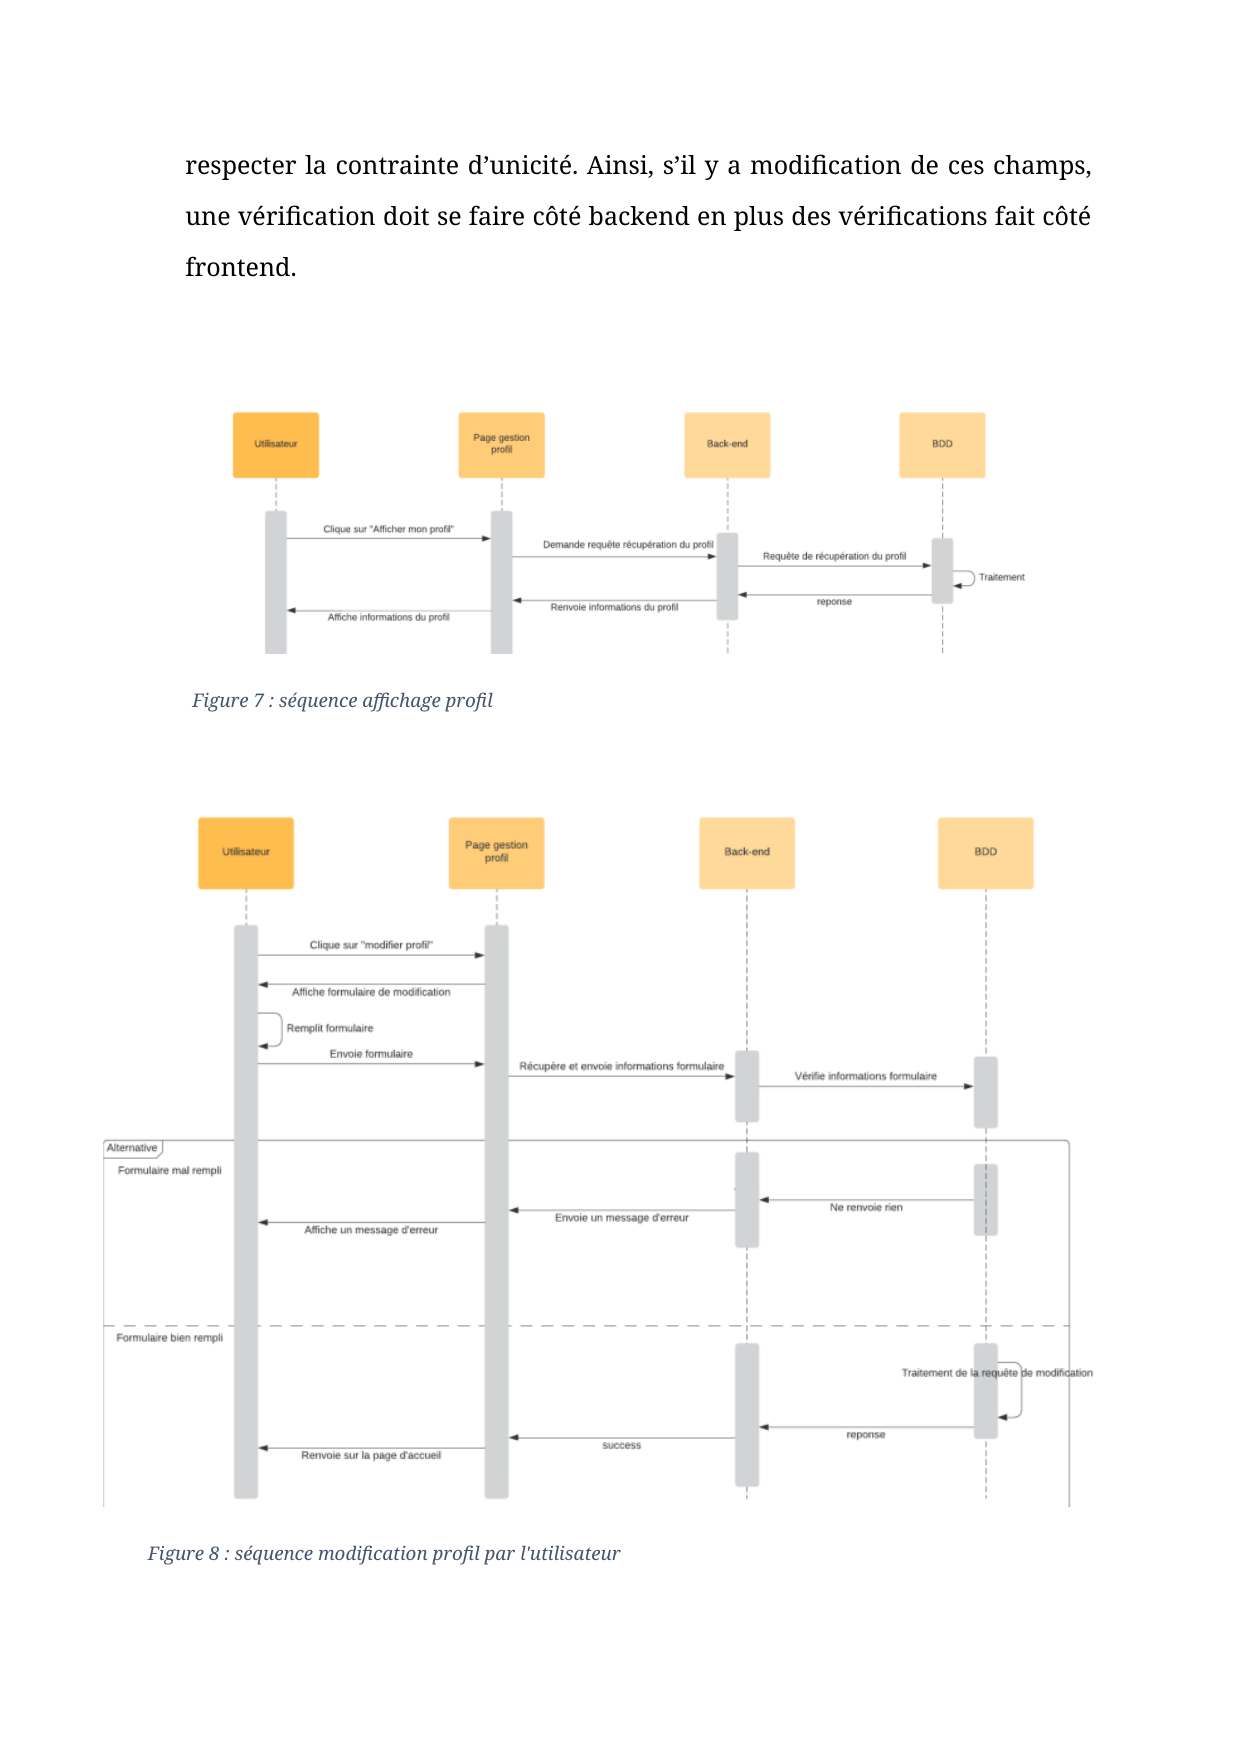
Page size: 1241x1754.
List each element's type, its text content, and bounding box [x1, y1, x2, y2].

text Figure 8 : séquence modification profil par l'utilisateur [148, 1540, 1093, 1565]
picture [147, 385, 1093, 654]
text respecter la contrainte d’unicité. Ainsi, s’il y a modification de ces champs, une vérification doit se faire côté backend en plus des vérifications fait côté frontend. [185, 148, 1093, 284]
text Figure 7 : séquence affichage profil [192, 687, 1093, 713]
picture [103, 785, 1153, 1507]
